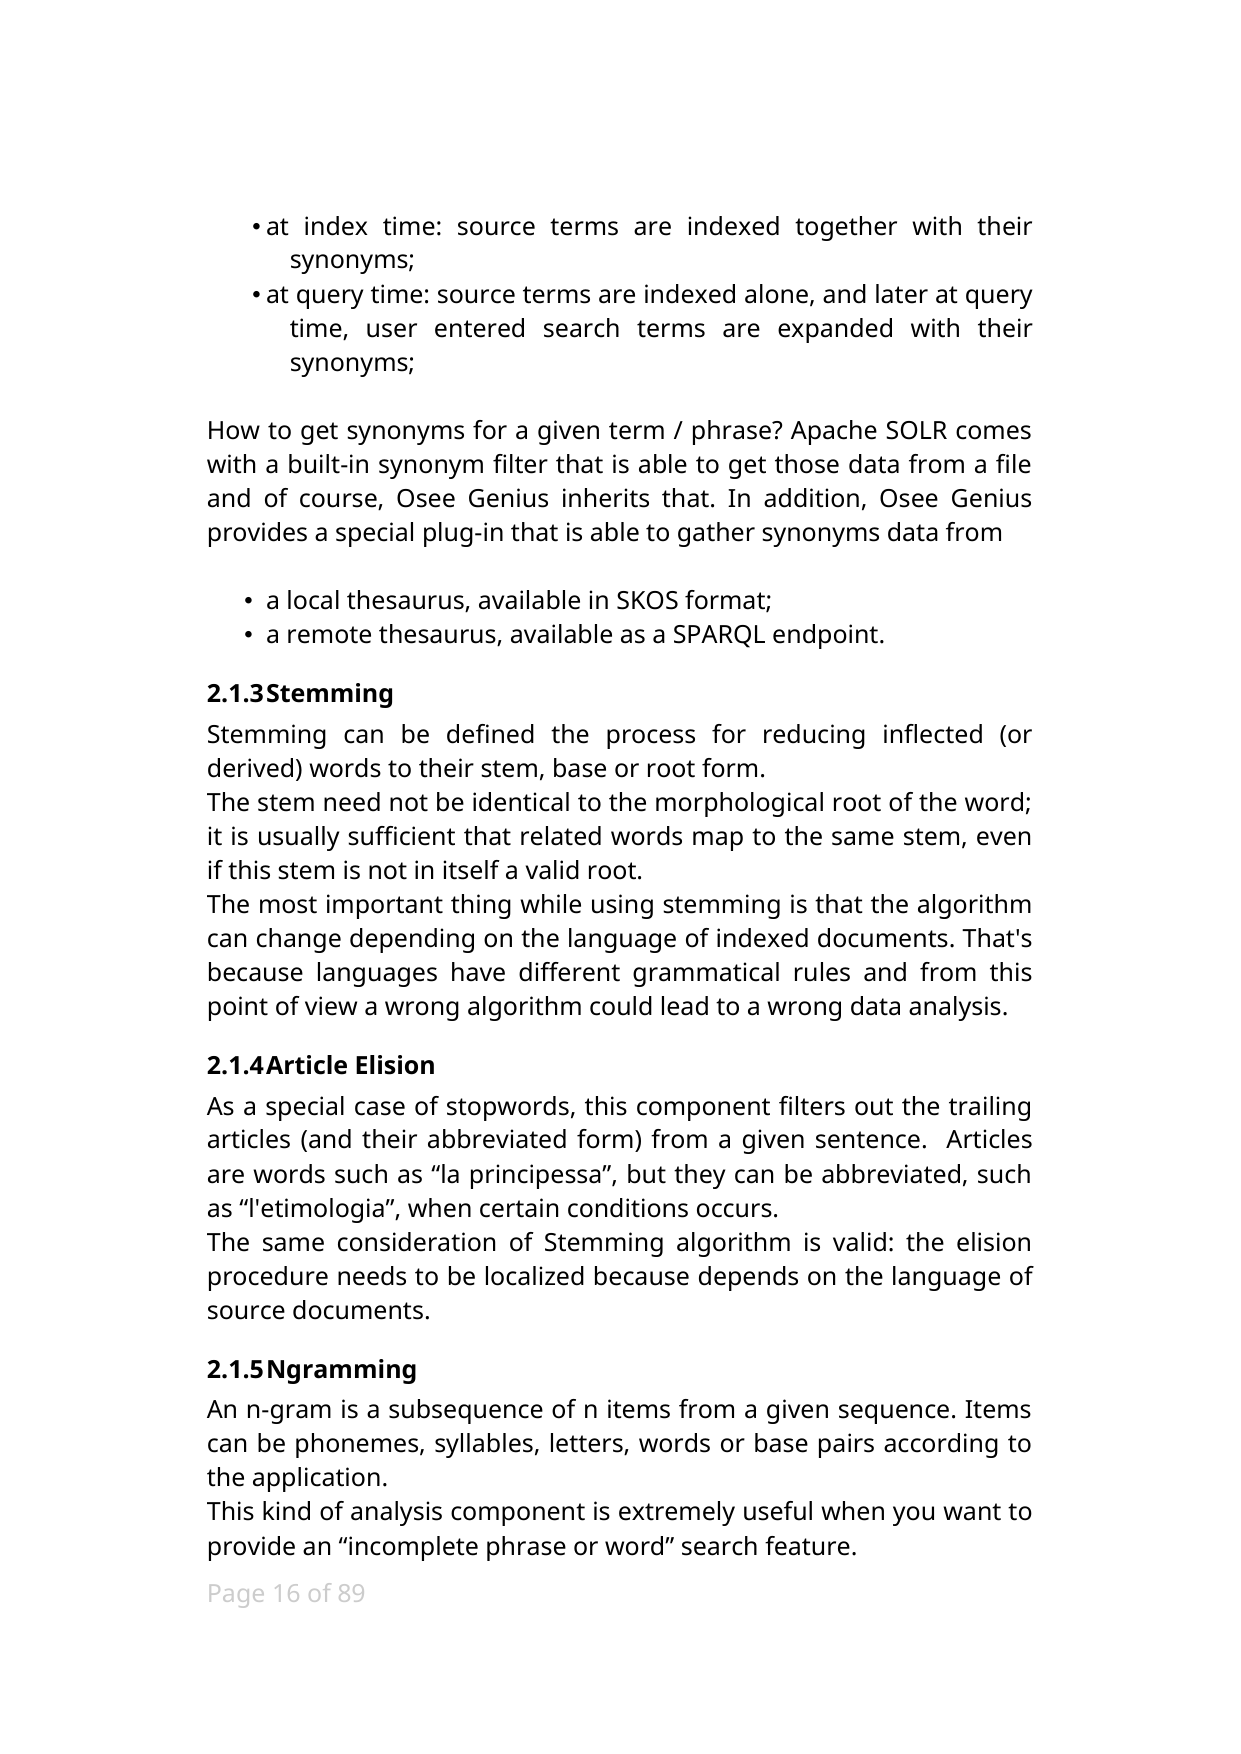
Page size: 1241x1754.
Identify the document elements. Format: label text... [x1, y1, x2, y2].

subtitle Stemming [207, 676, 1033, 710]
text As a special case of stopwords, this component filters out the trailing articles (and their abbreviated form) from a given sentence. Articles are words such as “la principessa”, but they can be abbreviated, such as “l'etimologia”, when certain conditions occurs. [207, 1088, 1033, 1224]
list a remote thesaurus, available as a SPARQL endpoint. [244, 617, 1033, 651]
list at index time: source terms are indexed together with their synonyms; [252, 208, 1033, 276]
text An n-gram is a subsequence of n items from a given sequence. Items can be phonemes, syllables, letters, words or base pairs according to the application. [207, 1392, 1033, 1494]
subtitle Ngramming [207, 1352, 1033, 1386]
list at query time: source terms are indexed alone, and later at query time, user entered search terms are expanded with their synonyms; [252, 276, 1033, 378]
text Stemming can be defined the process for reducing inflected (or derived) words to their stem, base or root form. [207, 716, 1033, 784]
text This kind of analysis component is extremely useful when you want to provide an “incomplete phrase or word” search feature. [207, 1494, 1033, 1562]
text The stem need not be identical to the morphological root of the word; it is usually sufficient that related words map to the same stem, even if this stem is not in itself a valid root. [207, 784, 1033, 887]
subtitle Article Elision [207, 1048, 1033, 1082]
text The same consideration of Stemming algorithm is valid: the elision procedure needs to be localized because depends on the language of source documents. [207, 1224, 1033, 1327]
text The most important thing while using stemming is that the algorithm can change depending on the language of indexed documents. That's because languages have different grammatical rules and from this point of view a wrong algorithm could lead to a wrong data analysis. [207, 887, 1033, 1023]
text How to get synonyms for a given term / phrase? Apache SOLR comes with a built-in synonym filter that is able to get those data from a file and of course, Osee Genius inherits that. In addition, Osee Genius provides a special plug-in that is able to gather synonyms data from [207, 412, 1033, 549]
list a local thesaurus, available in SKOS format; [244, 583, 1033, 617]
